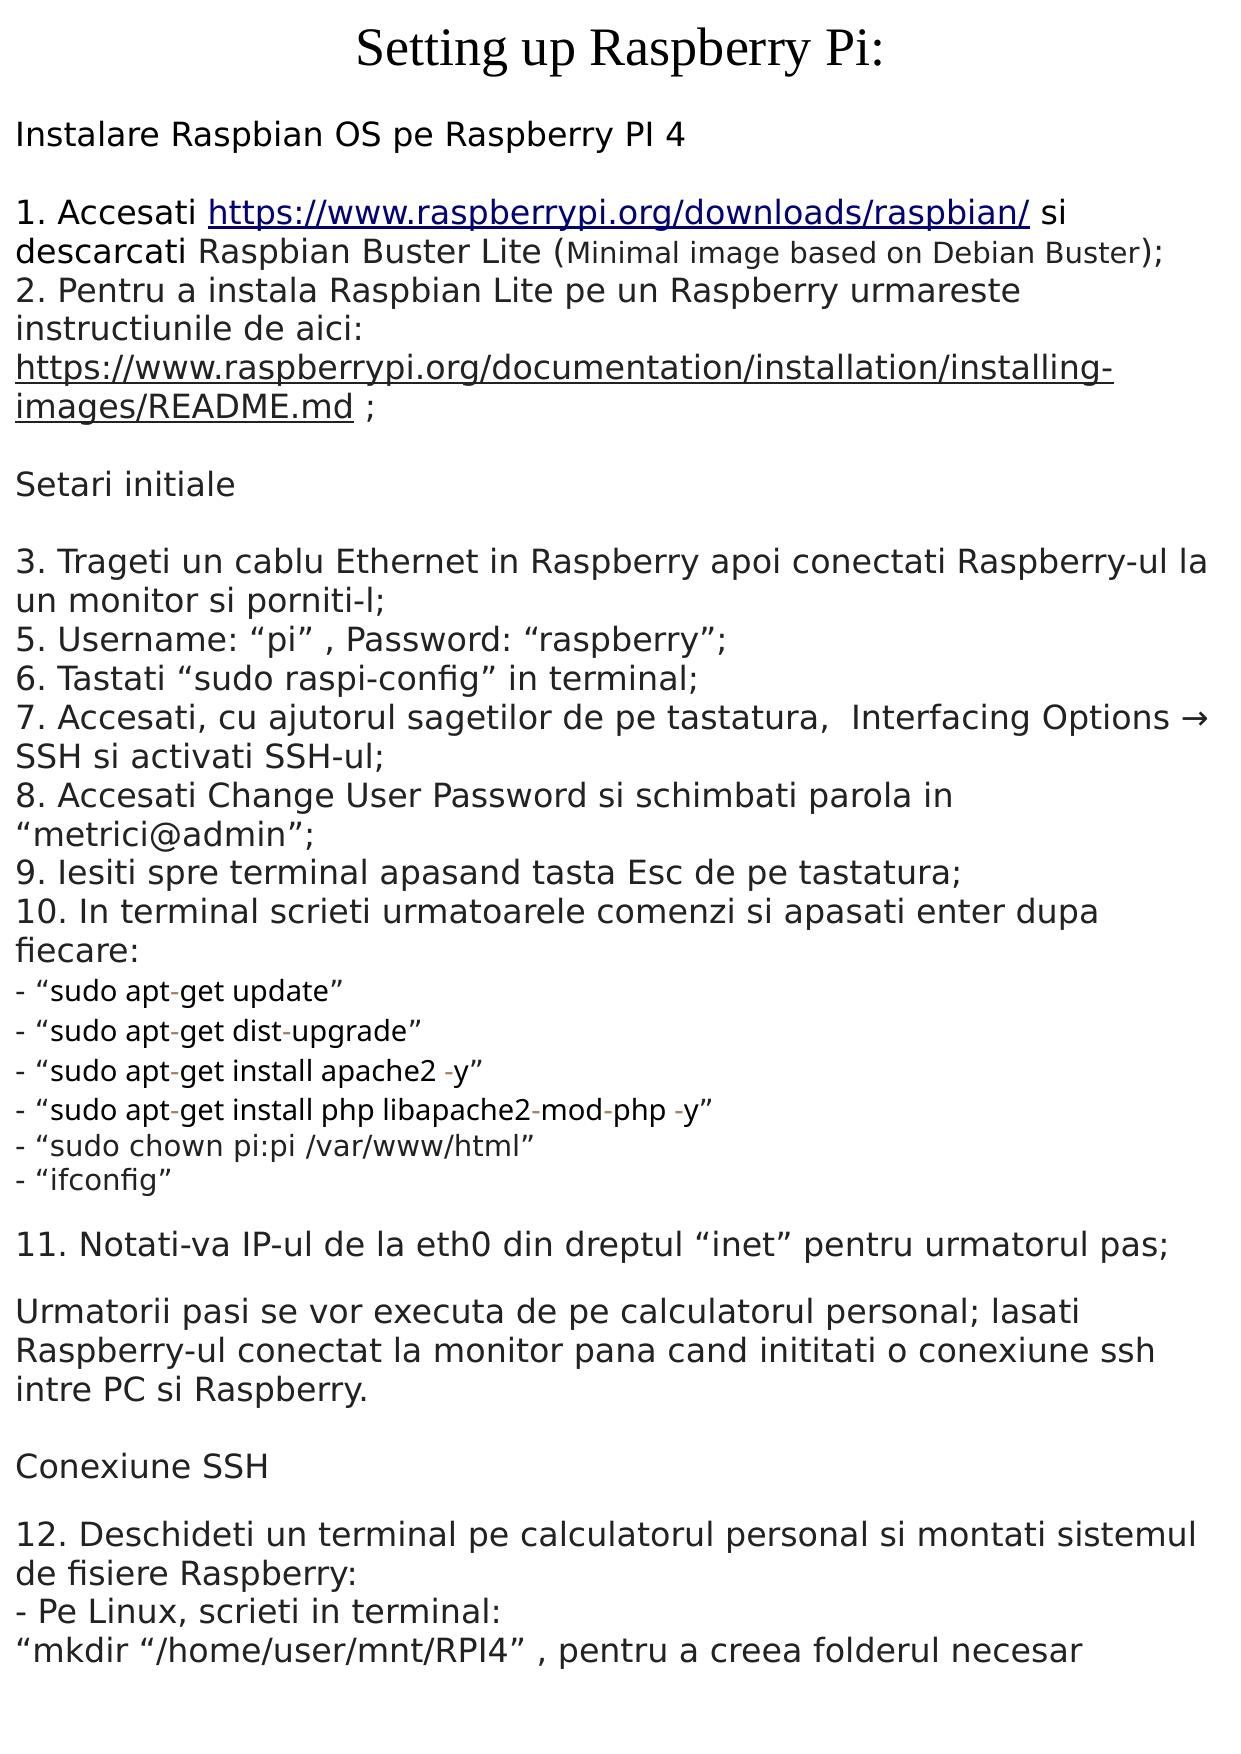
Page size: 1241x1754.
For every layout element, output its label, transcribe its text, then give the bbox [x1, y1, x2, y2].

text - “ifconfig” [15, 1163, 1226, 1197]
text Setting up Raspberry Pi: [15, 15, 1226, 77]
text Setari initiale [15, 465, 1226, 504]
text Instalare Raspbian OS pe Raspberry PI 4 [15, 116, 1226, 154]
text Conexiune SSH [15, 1409, 1226, 1487]
text 5. Username: “pi” , Password: “raspberry”; [15, 621, 1226, 659]
text - “sudo apt-get install php libapache2-mod-php -y” [15, 1089, 1226, 1129]
text 10. In terminal scrieti urmatoarele comenzi si apasati enter dupa fiecare: [15, 893, 1226, 970]
text 3. Trageti un cablu Ethernet in Raspberry apoi conectati Raspberry-ul la un monitor si porniti-l; [15, 543, 1226, 621]
text Urmatorii pasi se vor executa de pe calculatorul personal; lasati Raspberry-ul conectat la monitor pana cand inititati o conexiune ssh intre PC si Raspberry. [15, 1293, 1226, 1409]
text - “sudo chown pi:pi /var/www/html” [15, 1129, 1226, 1163]
text - “sudo apt-get dist-upgrade” [15, 1010, 1226, 1050]
text 12. Deschideti un terminal pe calculatorul personal si montati sistemul de fisiere Raspberry: [15, 1515, 1226, 1593]
text 9. Iesiti spre terminal apasand tasta Esc de pe tastatura; [15, 854, 1226, 893]
text 1. Accesati https://www.raspberrypi.org/downloads/raspbian/ si descarcati Raspbian Buster Lite (Minimal image based on Debian Buster); [15, 193, 1226, 271]
text 8. Accesati Change User Password si schimbati parola in “metrici@admin”; [15, 776, 1226, 854]
text 2. Pentru a instala Raspbian Lite pe un Raspberry urmareste instructiunile de aici: https://www.raspberrypi.org/documentation/installation/installing-images/README.md ; [15, 271, 1226, 426]
text 7. Accesati, cu ajutorul sagetilor de pe tastatura, Interfacing Options → SSH si activati SSH-ul; [15, 698, 1226, 776]
text 6. Tastati “sudo raspi-config” in terminal; [15, 659, 1226, 698]
text - “sudo apt-get install apache2 -y” [15, 1050, 1226, 1089]
text “mkdir “/home/user/mnt/RPI4” , pentru a creea folderul necesar [15, 1632, 1226, 1671]
text - “sudo apt-get update” [15, 970, 1226, 1010]
text 11. Notati-va IP-ul de la eth0 din dreptul “inet” pentru urmatorul pas; [15, 1225, 1226, 1264]
text - Pe Linux, scrieti in terminal: [15, 1593, 1226, 1632]
